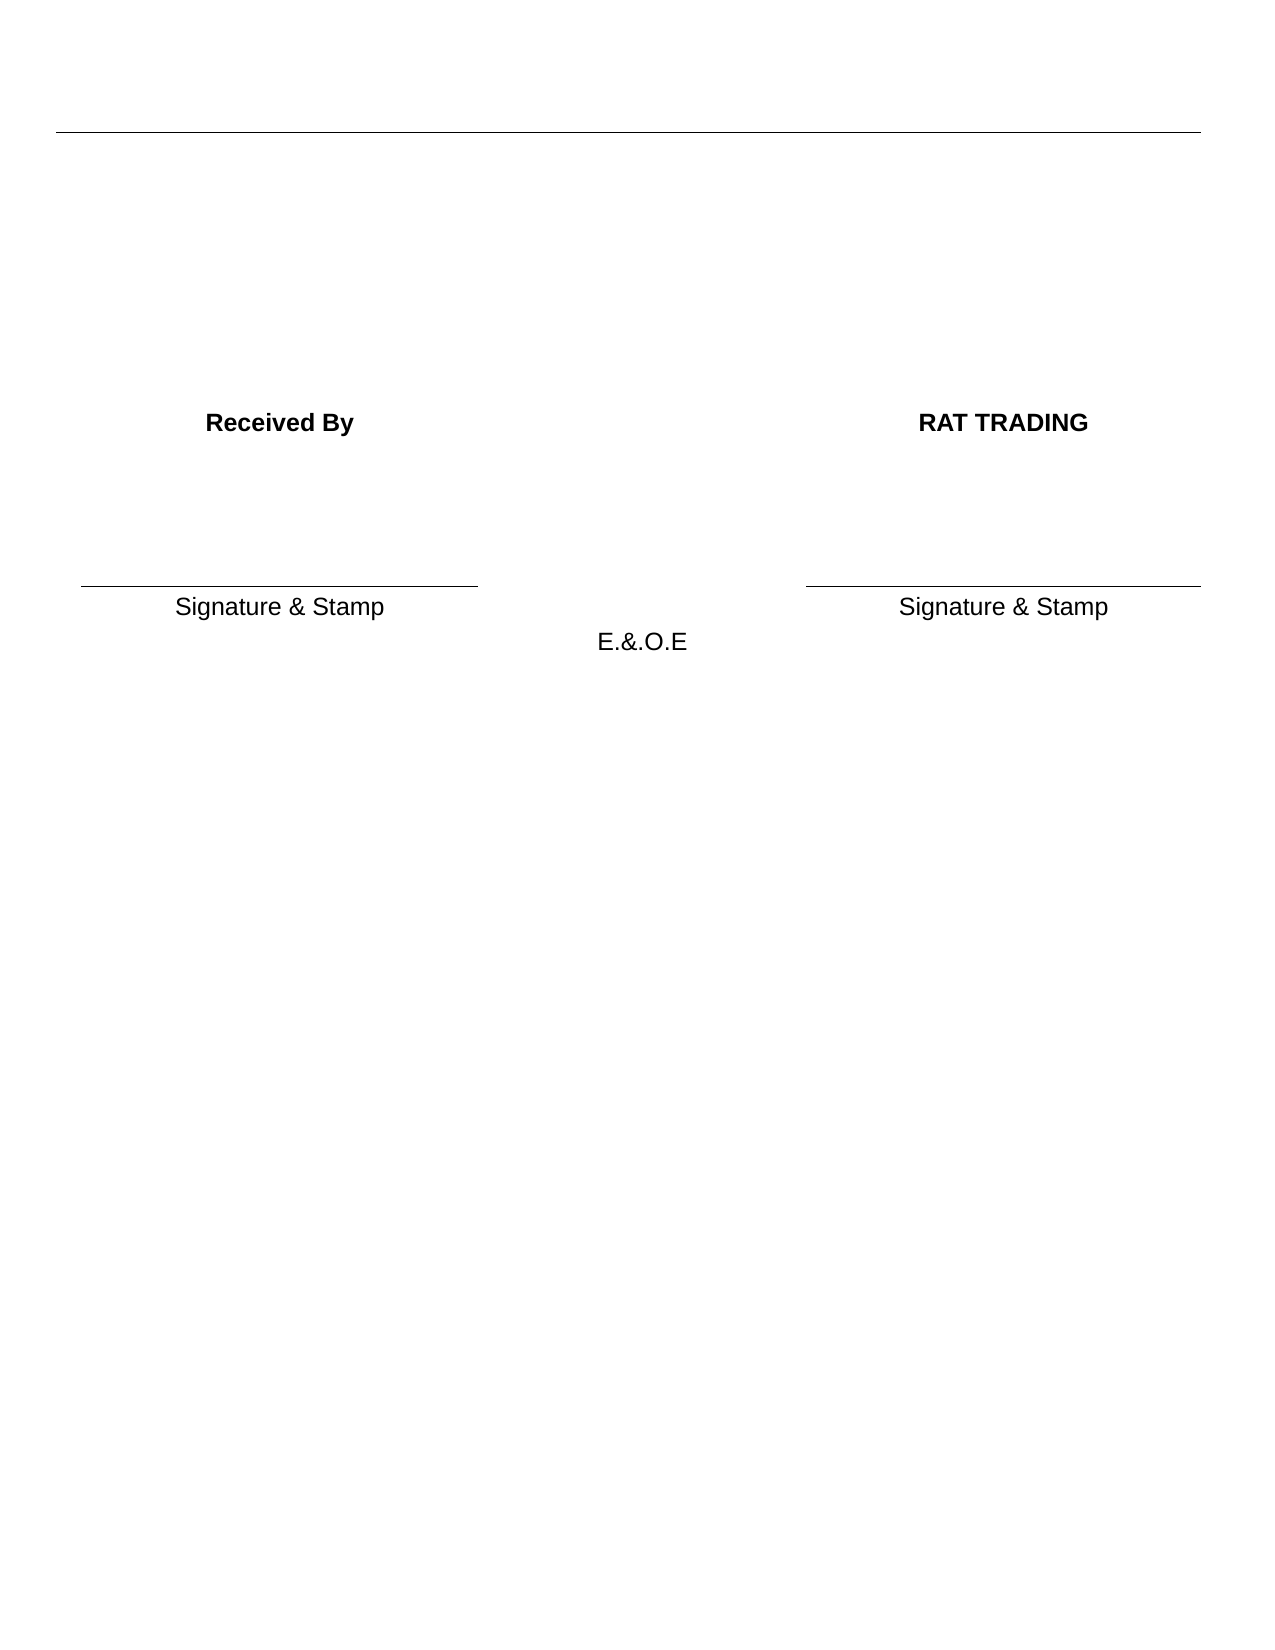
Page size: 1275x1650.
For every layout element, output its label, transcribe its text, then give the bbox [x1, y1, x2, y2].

table_cell Signature & Stamp [81, 587, 478, 661]
table_header [478, 402, 806, 586]
table_header <o.currency_id and o.currency_id.symbol or ''><o.amount_untaxed> <o.currency_id and o.currency_id.symbol or ''><o.amount_tax> <o.currency_id and o.currency_id.symbol or ''><o.amount_total> [993, 133, 1201, 344]
table_header Received By [81, 402, 478, 586]
table_header [784, 133, 993, 344]
table_cell Signature & Stamp [806, 587, 1201, 661]
table_header <o.currency_id and o.currency_id.name or ''>: <convert(o.amount_total)> [56, 133, 784, 344]
table_header RAT TRADING [806, 402, 1201, 586]
table_cell E.&.O.E [478, 586, 806, 661]
